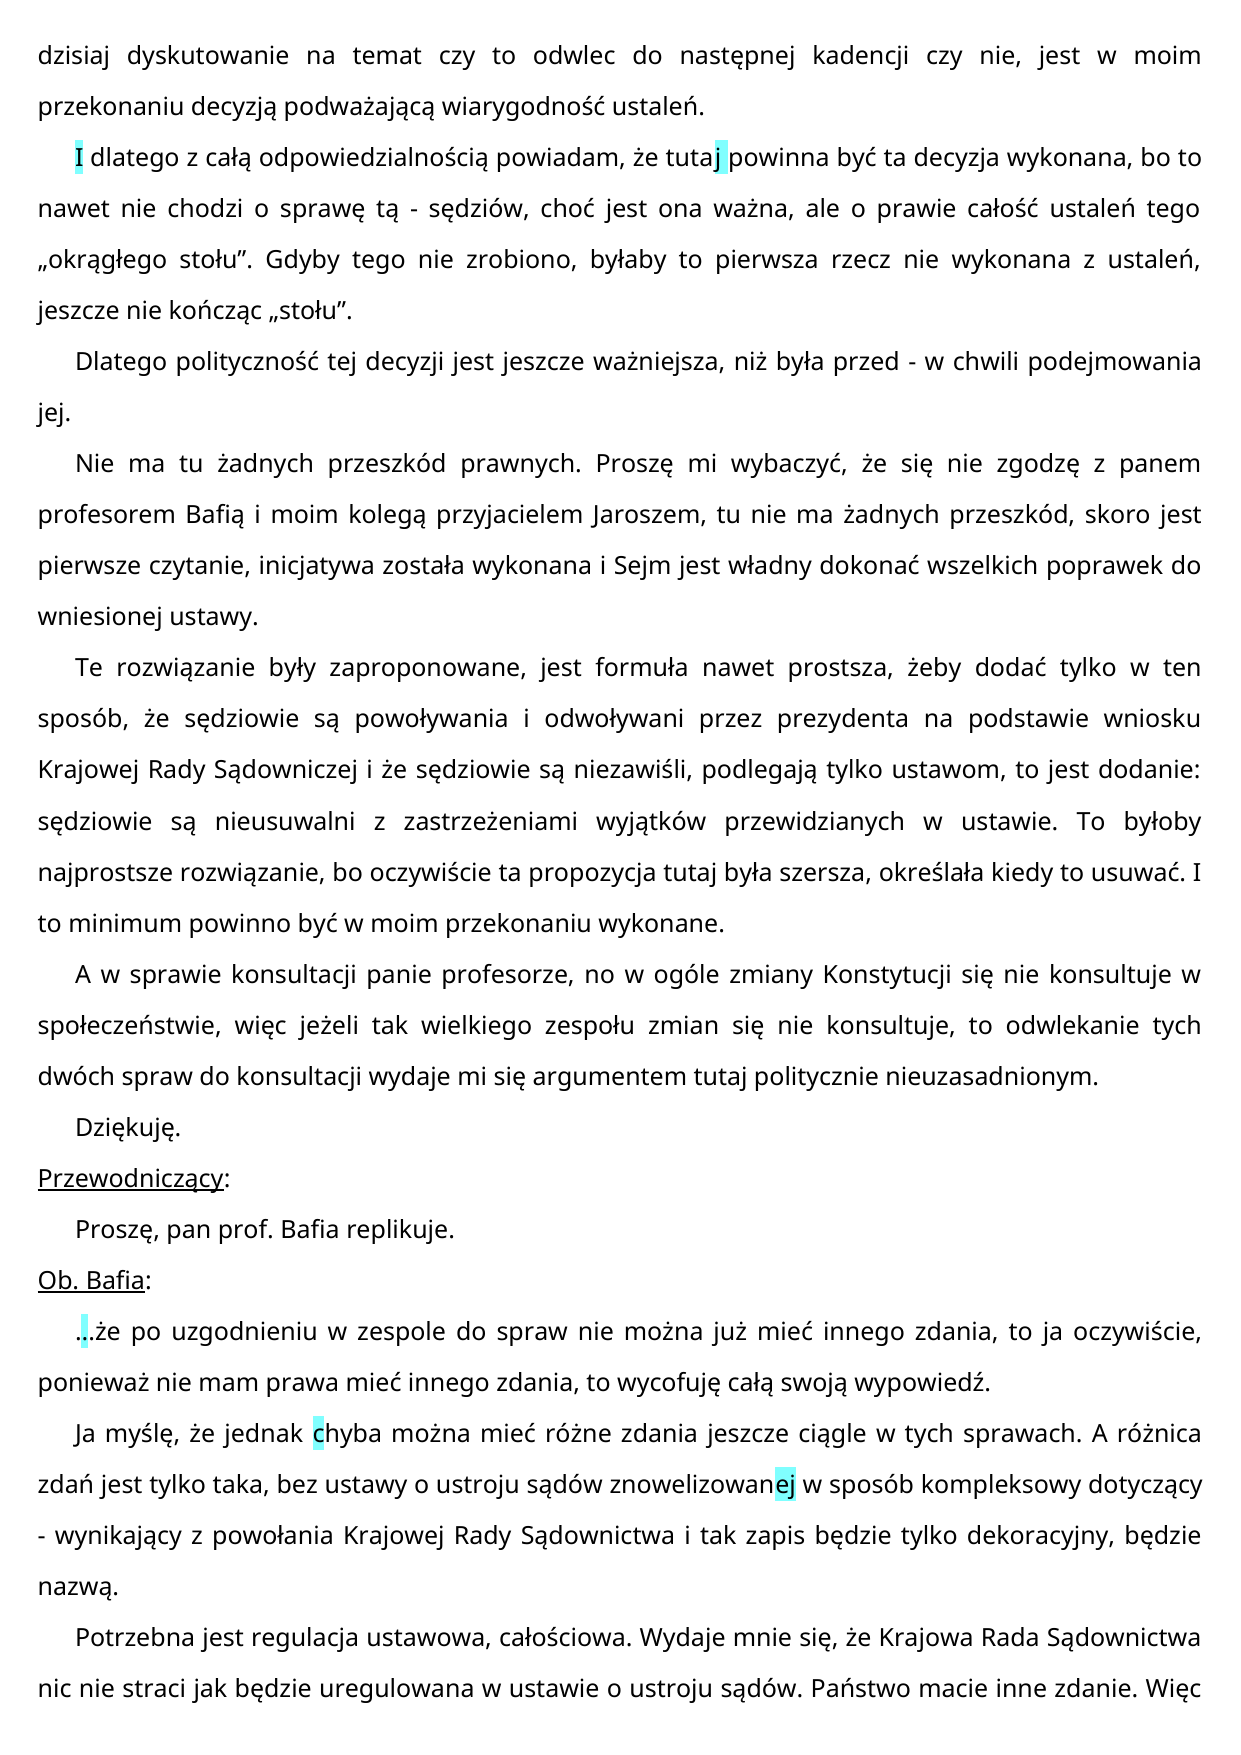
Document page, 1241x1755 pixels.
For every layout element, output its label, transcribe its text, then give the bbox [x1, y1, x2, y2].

text I dlatego z całą odpowiedzialnością powiadam, że tutaj powinna być ta decyzja wykonana, bo to nawet nie chodzi o sprawę tą - sędziów, choć jest ona ważna, ale o prawie całość ustaleń tego „okrągłego stołu”. Gdyby tego nie zrobiono, byłaby to pierwsza rzecz nie wykonana z ustaleń, jeszcze nie kończąc „stołu”. [37, 139, 1203, 327]
text Dlatego polityczność tej decyzji jest jeszcze ważniejsza, niż była przed - w chwili podejmowania jej. [37, 344, 1203, 429]
text Potrzebna jest regulacja ustawowa, całościowa. Wydaje mnie się, że Krajowa Rada Sądownictwa nic nie straci jak będzie uregulowana w ustawie o ustroju sądów. Państwo macie inne zdanie. Więc [37, 1620, 1203, 1705]
text Przewodniczący: [37, 1160, 1203, 1194]
text A w sprawie konsultacji panie profesorze, no w ogóle zmiany Konstytucji się nie konsultuje w społeczeństwie, więc jeżeli tak wielkiego zespołu zmian się nie konsultuje, to odwlekanie tych dwóch spraw do konsultacji wydaje mi się argumentem tutaj politycznie nieuzasadnionym. [37, 956, 1203, 1092]
text Nie ma tu żadnych przeszkód prawnych. Proszę mi wybaczyć, że się nie zgodzę z panem profesorem Bafią i moim kolegą przyjacielem Jaroszem, tu nie ma żadnych przeszkód, skoro jest pierwsze czytanie, inicjatywa została wykonana i Sejm jest władny dokonać wszelkich poprawek do wniesionej ustawy. [37, 446, 1203, 633]
text Dziękuję. [37, 1109, 1203, 1143]
text Ja myślę, że jednak chyba można mieć różne zdania jeszcze ciągle w tych sprawach. A różnica zdań jest tylko taka, bez ustawy o ustroju sądów znowelizowanej w sposób kompleksowy dotyczący - wynikający z powołania Krajowej Rady Sądownictwa i tak zapis będzie tylko dekoracyjny, będzie nazwą. [37, 1416, 1203, 1603]
text Proszę, pan prof. Bafia replikuje. [37, 1211, 1203, 1246]
text Ob. Bafia: [37, 1262, 1203, 1297]
text dzisiaj dyskutowanie na temat czy to odwlec do następnej kadencji czy nie, jest w moim przekonaniu decyzją podważającą wiarygodność ustaleń. [37, 37, 1203, 123]
text Te rozwiązanie były zaproponowane, jest formuła nawet prostsza, żeby dodać tylko w ten sposób, że sędziowie są powoływania i odwoływani przez prezydenta na podstawie wniosku Krajowej Rady Sądowniczej i że sędziowie są niezawiśli, podlegają tylko ustawom, to jest dodanie: sędziowie są nieusuwalni z zastrzeżeniami wyjątków przewidzianych w ustawie. To byłoby najprostsze rozwiązanie, bo oczywiście ta propozycja tutaj była szersza, określała kiedy to usuwać. I to minimum powinno być w moim przekonaniu wykonane. [37, 650, 1203, 939]
text ...że po uzgodnieniu w zespole do spraw nie można już mieć innego zdania, to ja oczywiście, ponieważ nie mam prawa mieć innego zdania, to wycofuję całą swoją wypowiedź. [37, 1313, 1203, 1399]
